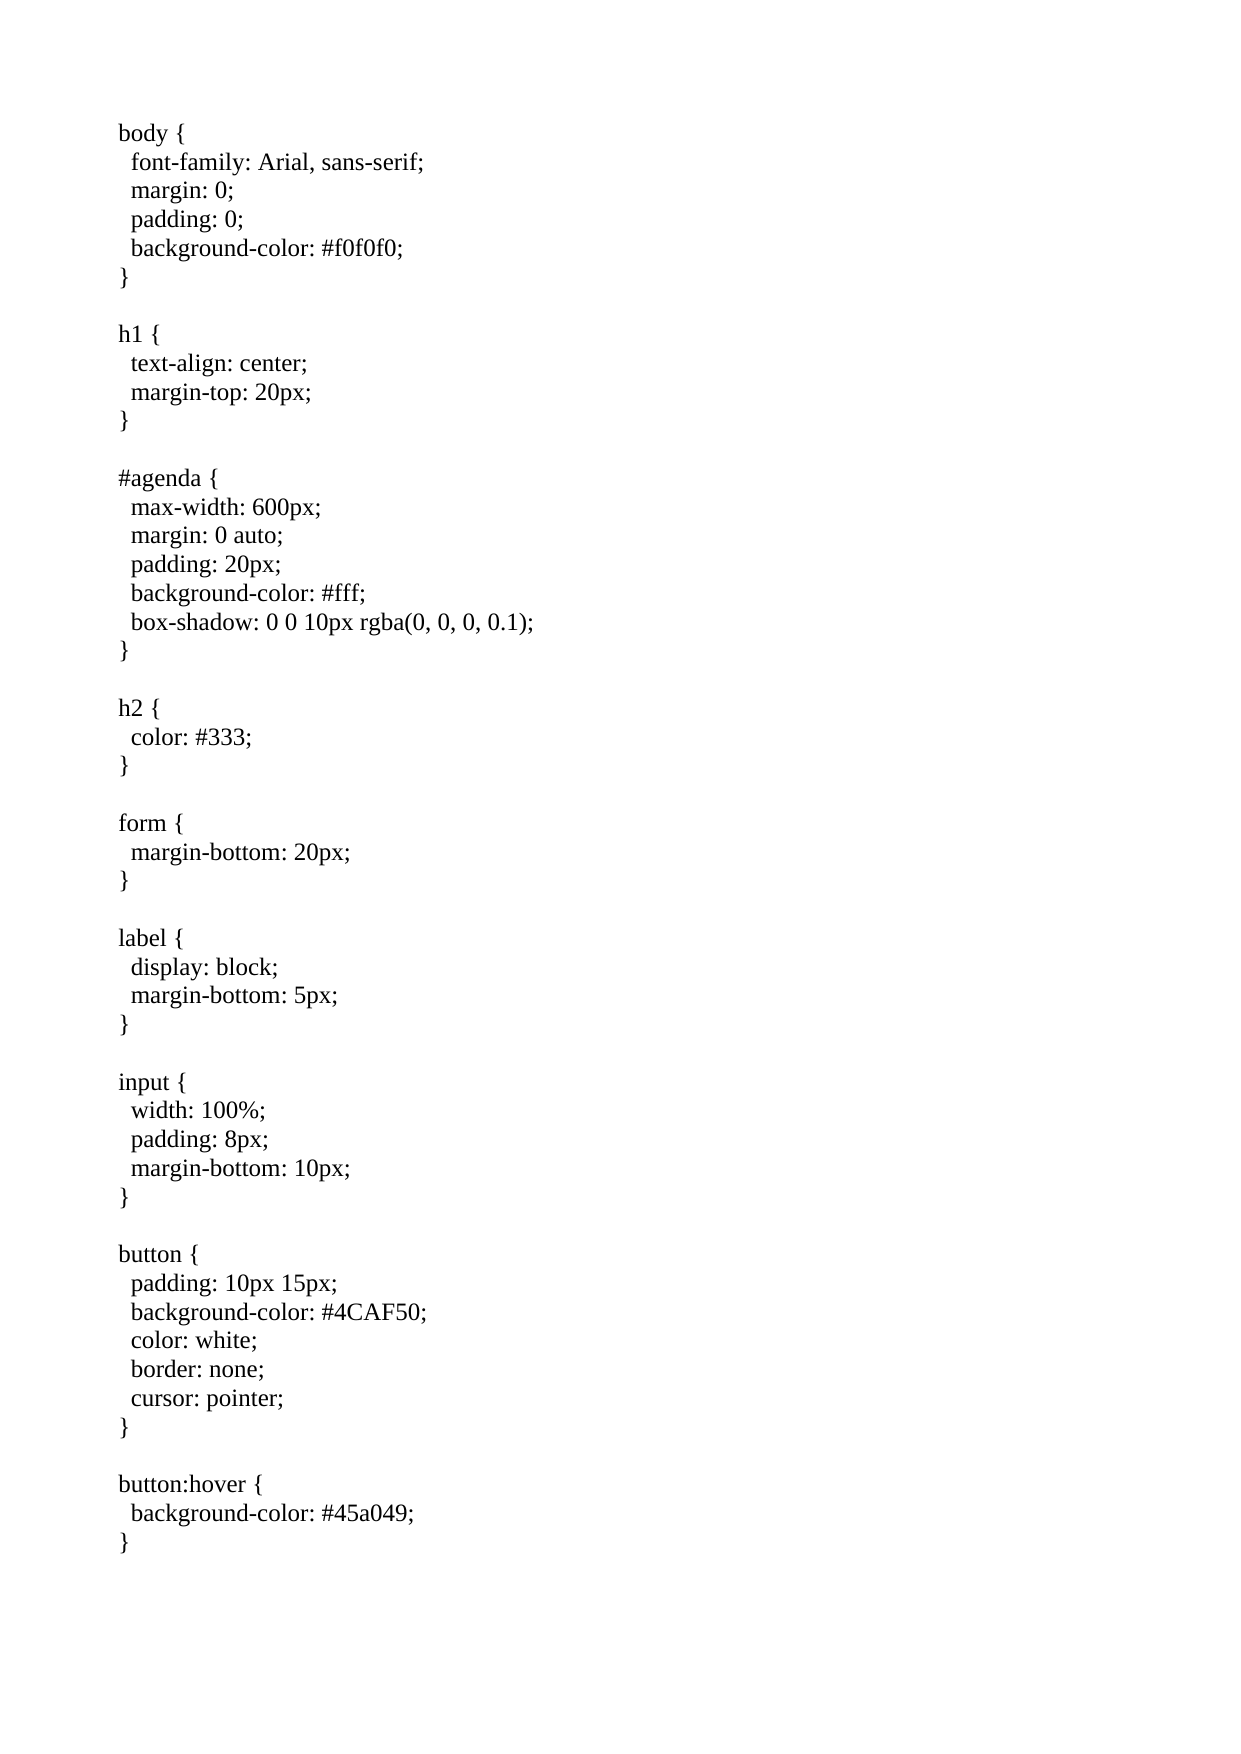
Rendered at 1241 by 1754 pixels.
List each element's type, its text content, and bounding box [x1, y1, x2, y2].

text body { font-family: Arial, sans-serif; margin: 0; padding: 0; background-color: #f0f0f0; } h1 { text-align: center; margin-top: 20px; } #agenda { max-width: 600px; margin: 0 auto; padding: 20px; background-color: #fff; box-shadow: 0 0 10px rgba(0, 0, 0, 0.1); } h2 { color: #333; } form { margin-bottom: 20px; } label { display: block; margin-bottom: 5px; } input { width: 100%; padding: 8px; margin-bottom: 10px; } button { padding: 10px 15px; background-color: #4CAF50; color: white; border: none; cursor: pointer; } button:hover { background-color: #45a049; } [118, 118, 1122, 1584]
